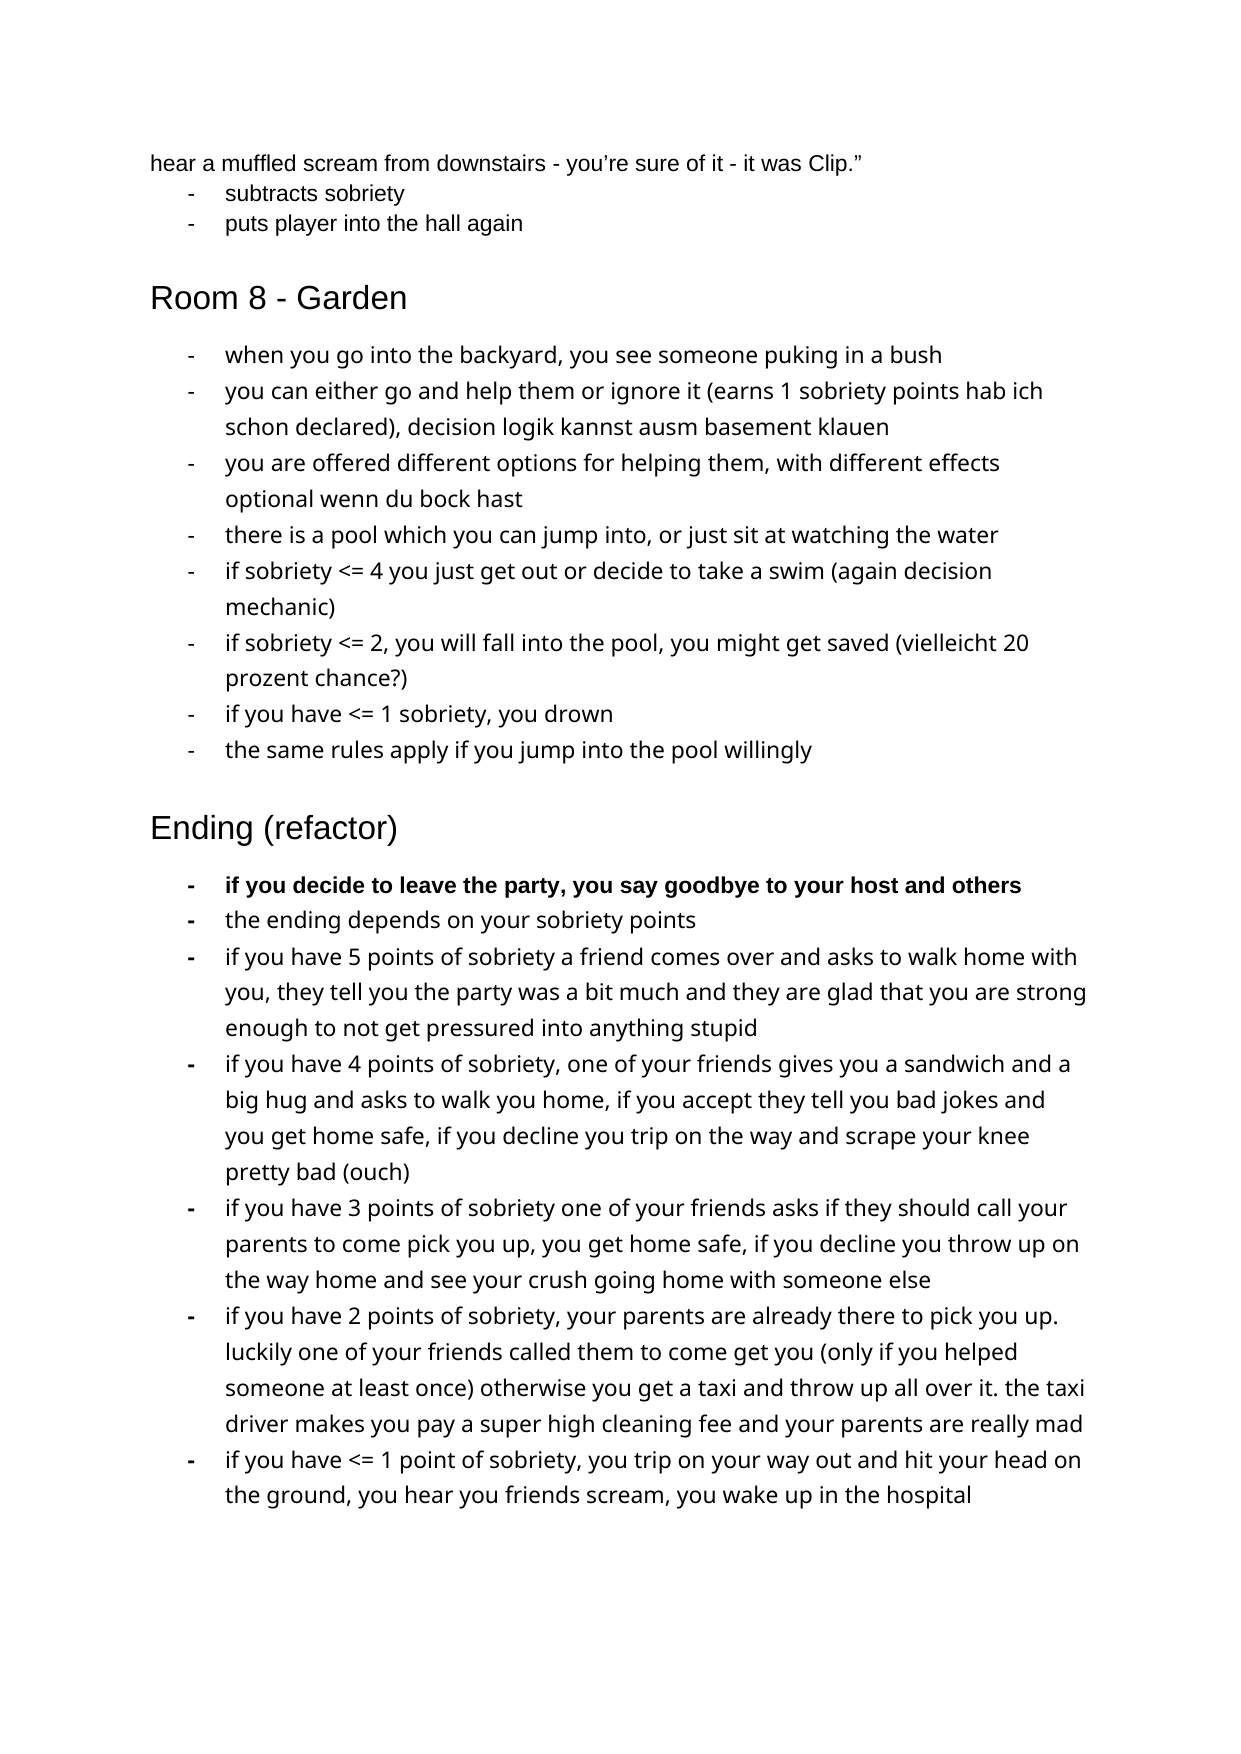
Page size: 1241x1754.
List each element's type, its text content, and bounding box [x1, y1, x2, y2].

list you can either go and help them or ignore it (earns 1 sobriety points hab ich schon declared), decision logik kannst ausm basement klauen [187, 375, 1090, 442]
list if you have 2 points of sobriety, your parents are already there to pick you up. luckily one of your friends called them to come get you (only if you helped someone at least once) otherwise you get a taxi and throw up all over it. the taxi driver makes you pay a super high cleaning fee and your parents are really mad [187, 1300, 1090, 1439]
list if sobriety <= 4 you just get out or decide to take a swim (again decision mechanic) [187, 554, 1090, 622]
list subtracts sobriety [187, 180, 1090, 207]
list if you have 4 points of sobriety, one of your friends gives you a sandwich and a big hug and asks to walk you home, if you accept they tell you bad jokes and you get home safe, if you decline you trip on the way and scrape your knee pretty bad (ouch) [187, 1048, 1090, 1187]
list if you have <= 1 sobriety, you drown [187, 698, 1090, 729]
subtitle Room 8 - Garden [150, 278, 1090, 317]
list if sobriety <= 2, you will fall into the pool, you might get saved (vielleicht 20 prozent chance?) [187, 626, 1090, 694]
text hear a muffled scream from downstairs - you’re sure of it - it was Clip.” [150, 150, 1090, 176]
list if you decide to leave the party, you say goodbye to your host and others [187, 868, 1090, 900]
list the ending depends on your sobriety points [187, 904, 1090, 936]
list if you have 5 points of sobriety a friend comes over and asks to walk home with you, they tell you the party was a bit much and they are glad that you are strong enough to not get pressured into anything stupid [187, 940, 1090, 1043]
list puts player into the hall again [187, 210, 1090, 237]
list if you have <= 1 point of sobriety, you trip on your way out and hit your head on the ground, you hear you friends scream, you wake up in the hospital [187, 1443, 1090, 1511]
list the same rules apply if you jump into the pool willingly [187, 734, 1090, 766]
list there is a pool which you can jump into, or just sit at watching the water [187, 519, 1090, 550]
list you are offered different options for helping them, with different effects optional wenn du bock hast [187, 447, 1090, 514]
list when you go into the backyard, you see someone puking in a bush [187, 339, 1090, 370]
subtitle Ending (refactor) [150, 808, 1090, 846]
list if you have 3 points of sobriety one of your friends asks if they should call your parents to come pick you up, you get home safe, if you decline you throw up on the way home and see your crush going home with someone else [187, 1192, 1090, 1295]
